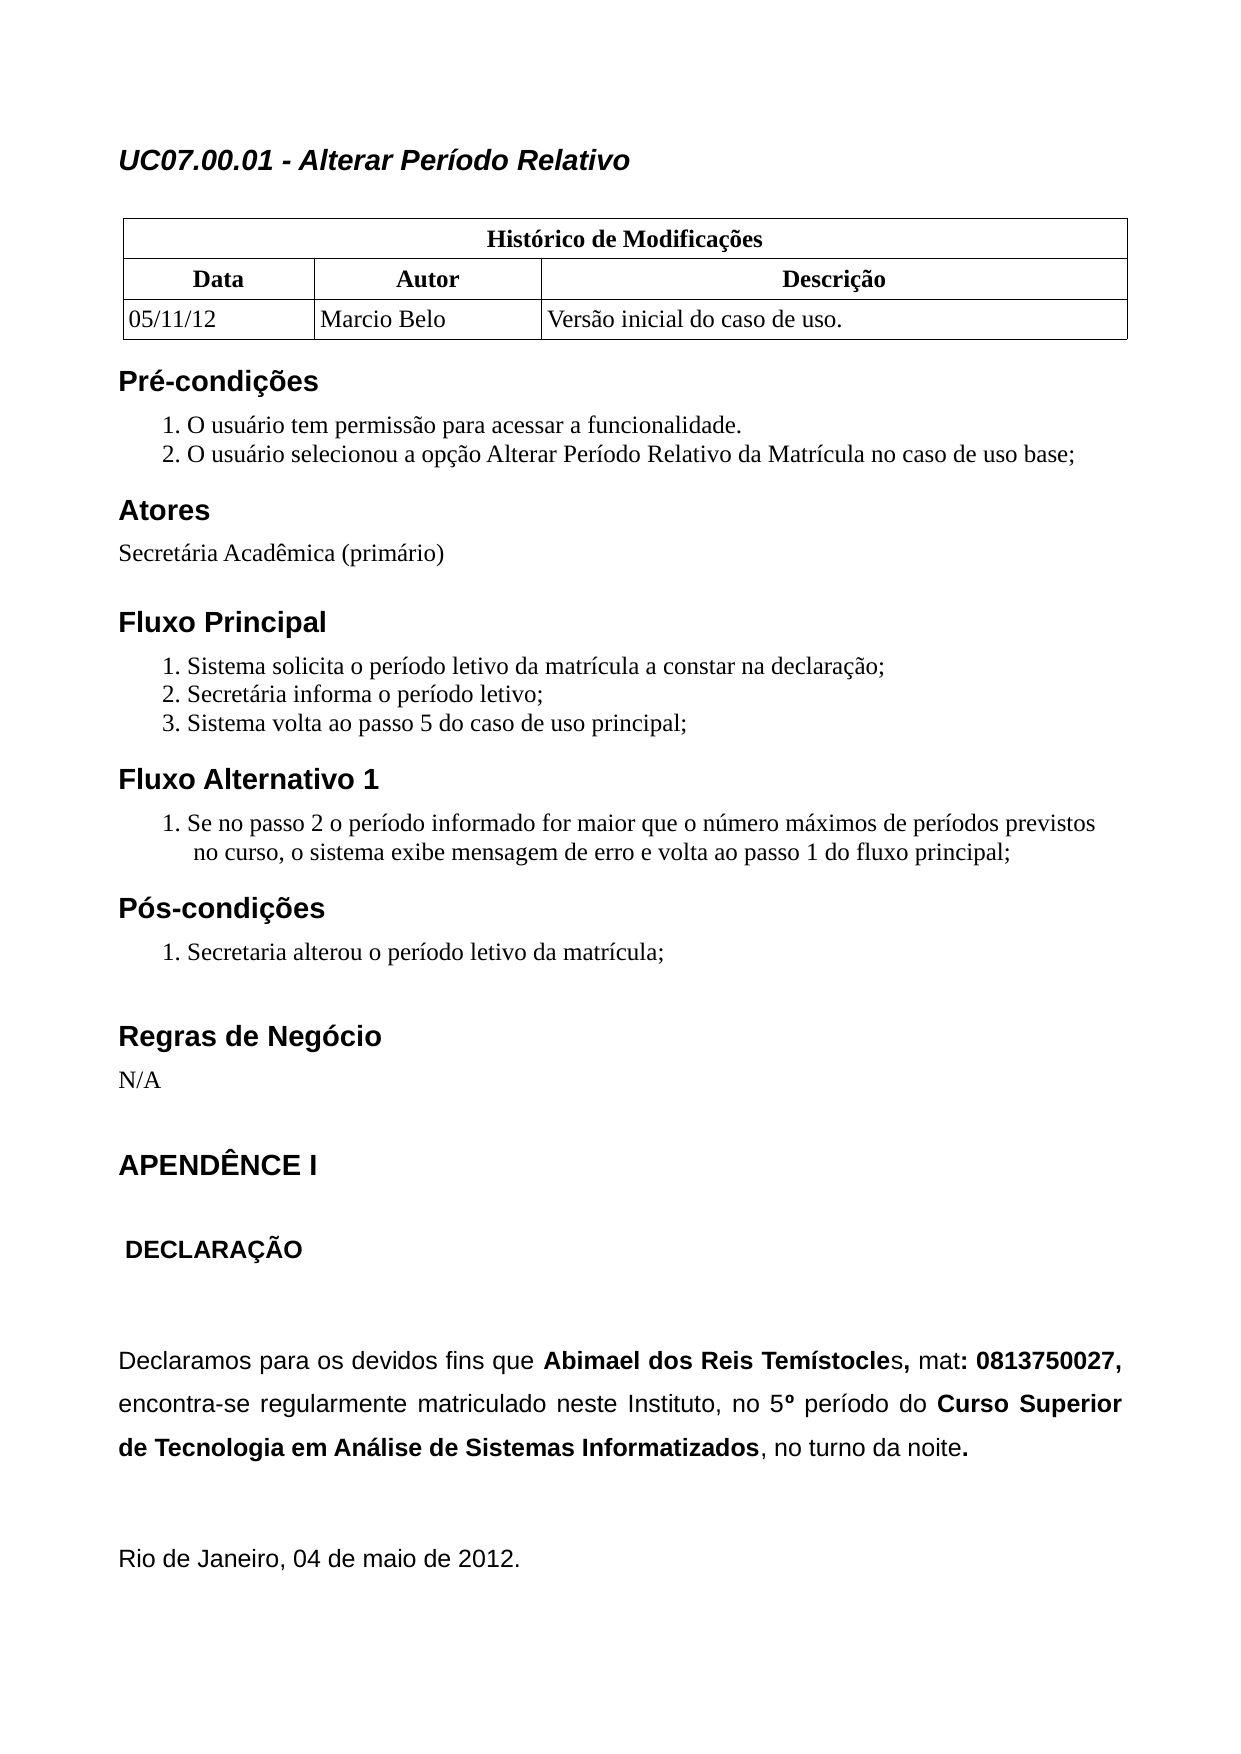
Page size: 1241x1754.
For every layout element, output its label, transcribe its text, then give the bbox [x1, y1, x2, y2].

subtitle Regras de Negócio [118, 1019, 1122, 1053]
table_header Histórico de Modificações [124, 219, 1127, 258]
list O usuário selecionou a opção Alterar Período Relativo da Matrícula no caso de uso base; [156, 439, 1122, 467]
text Declaramos para os devidos fins que Abimael dos Reis Temístocles, mat: 0813750027, encontra-se regularmente matriculado neste Instituto, no 5º período do Curso Superior de Tecnologia em Análise de Sistemas Informatizados, no turno da noite. [118, 1346, 1122, 1461]
table_cell 11/05/12 [124, 300, 314, 339]
subtitle Atores [118, 492, 1122, 526]
list Sistema solicita o período letivo da matrícula a constar na declaração; [156, 651, 1122, 679]
list Secretaria alterou o período letivo da matrícula; [156, 937, 1122, 965]
subtitle APENDÊNCE I [118, 1148, 1122, 1181]
list Sistema volta ao passo 5 do caso de uso principal; [156, 708, 1122, 737]
list Secretária informa o período letivo; [156, 679, 1122, 708]
table_cell Data [124, 259, 314, 298]
text DECLARAÇÃO [118, 1235, 1122, 1264]
subtitle Pré-condições [118, 364, 1122, 397]
subtitle Fluxo Principal [118, 605, 1122, 638]
list Se no passo 2 o período informado for maior que o número máximos de períodos previstos no curso, o sistema exibe mensagem de erro e volta ao passo 1 do fluxo principal; [156, 808, 1122, 866]
subtitle UC07.00.01 - Alterar Período Relativo [118, 143, 1122, 177]
subtitle Fluxo Alternativo 1 [118, 762, 1122, 796]
text N/A [118, 1065, 1122, 1094]
subtitle Pós-condições [118, 891, 1122, 924]
table_cell Versão inicial do caso de uso. [542, 300, 1127, 339]
list O usuário tem permissão para acessar a funcionalidade. [156, 410, 1122, 439]
text Rio de Janeiro, 04 de maio de 2012. [118, 1544, 1122, 1572]
table_cell Descrição [542, 259, 1127, 298]
table_cell Autor [315, 259, 541, 298]
table_cell Marcio Belo [315, 300, 541, 339]
text Secretária Acadêmica (primário) [118, 538, 1122, 567]
